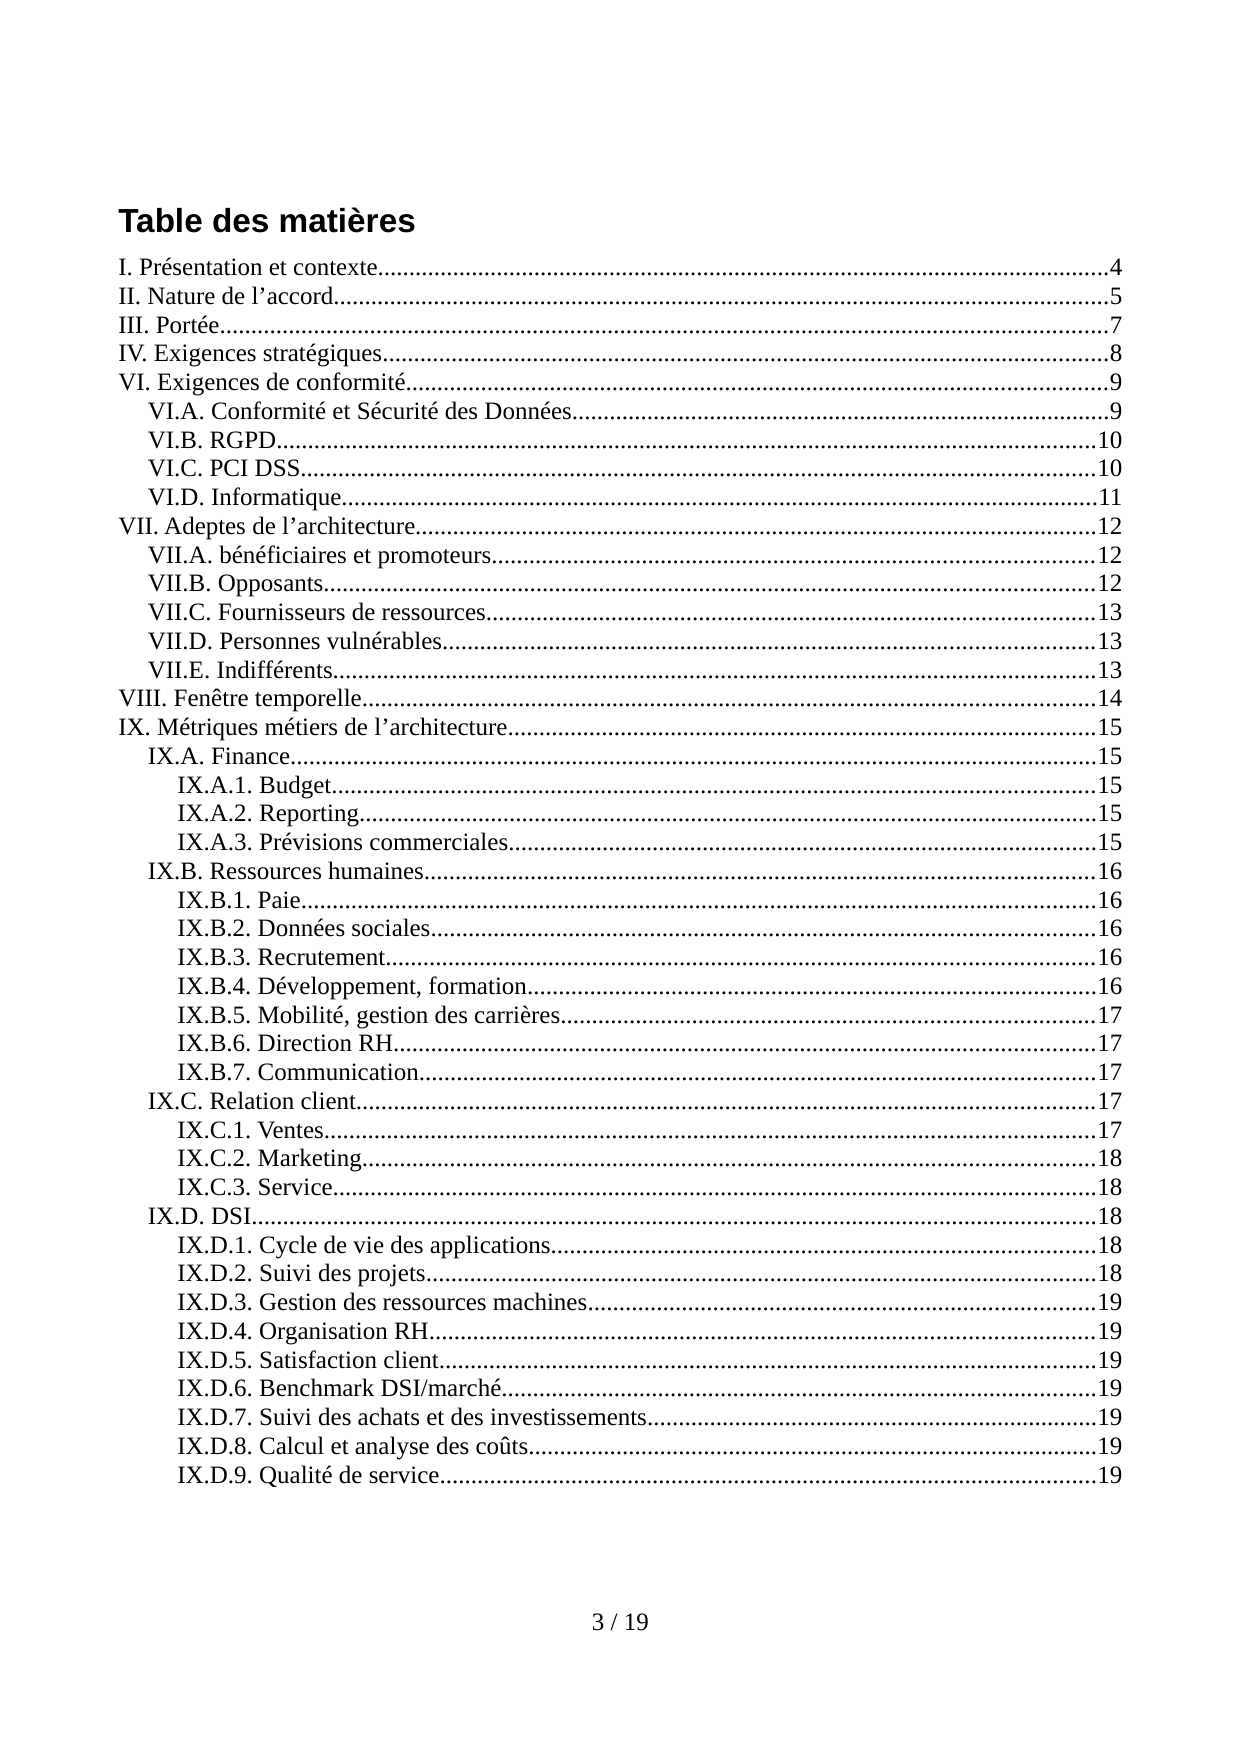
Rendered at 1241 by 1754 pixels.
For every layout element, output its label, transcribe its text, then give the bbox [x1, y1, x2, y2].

text VI.C. PCI DSS 10 [148, 453, 1122, 482]
text IX.C.1. Ventes 17 [177, 1115, 1122, 1143]
text IX.A.3. Prévisions commerciales 15 [177, 827, 1122, 856]
text IX.C.2. Marketing 18 [177, 1143, 1122, 1172]
text IX.D.2. Suivi des projets 18 [177, 1258, 1122, 1287]
text IX.B.7. Communication 17 [177, 1057, 1122, 1086]
text III. Portée 7 [118, 310, 1122, 338]
text IX.B.2. Données sociales 16 [177, 913, 1122, 942]
text VII.B. Opposants 12 [148, 568, 1122, 597]
text IV. Exigences stratégiques 8 [118, 338, 1122, 367]
text IX.D. DSI 18 [148, 1201, 1122, 1230]
text IX.D.6. Benchmark DSI/marché 19 [177, 1373, 1122, 1402]
text VII. Adeptes de l’architecture 12 [118, 511, 1122, 540]
text IX.D.3. Gestion des ressources machines 19 [177, 1287, 1122, 1316]
text IX.A. Finance 15 [148, 741, 1122, 770]
text IX.A.1. Budget 15 [177, 770, 1122, 798]
text VI.B. RGPD 10 [148, 425, 1122, 453]
text VII.E. Indifférents 13 [148, 655, 1122, 683]
text IX.D.8. Calcul et analyse des coûts 19 [177, 1431, 1122, 1460]
text IX.B. Ressources humaines 16 [148, 856, 1122, 885]
text IX.B.5. Mobilité, gestion des carrières 17 [177, 1000, 1122, 1028]
text IX.C.3. Service 18 [177, 1172, 1122, 1201]
text IX. Métriques métiers de l’architecture 15 [118, 712, 1122, 741]
text IX.A.2. Reporting 15 [177, 798, 1122, 827]
text IX.B.3. Recrutement 16 [177, 942, 1122, 971]
text IX.D.1. Cycle de vie des applications 18 [177, 1230, 1122, 1258]
text VII.D. Personnes vulnérables 13 [148, 626, 1122, 655]
text VI.D. Informatique 11 [148, 482, 1122, 511]
text VIII. Fenêtre temporelle 14 [118, 683, 1122, 712]
text VII.A. bénéficiaires et promoteurs 12 [148, 540, 1122, 568]
text IX.B.6. Direction RH 17 [177, 1028, 1122, 1057]
text II. Nature de l’accord 5 [118, 281, 1122, 310]
subtitle Table des matières [118, 201, 1122, 240]
text IX.D.4. Organisation RH 19 [177, 1316, 1122, 1345]
text IX.C. Relation client 17 [148, 1086, 1122, 1115]
text I. Présentation et contexte 4 [118, 252, 1122, 281]
text IX.B.1. Paie 16 [177, 885, 1122, 913]
text VII.C. Fournisseurs de ressources 13 [148, 597, 1122, 626]
text IX.D.9. Qualité de service 19 [177, 1460, 1122, 1488]
text VI.A. Conformité et Sécurité des Données 9 [148, 396, 1122, 425]
text VI. Exigences de conformité 9 [118, 367, 1122, 396]
text IX.D.7. Suivi des achats et des investissements 19 [177, 1402, 1122, 1431]
text IX.B.4. Développement, formation 16 [177, 971, 1122, 1000]
text IX.D.5. Satisfaction client 19 [177, 1345, 1122, 1373]
